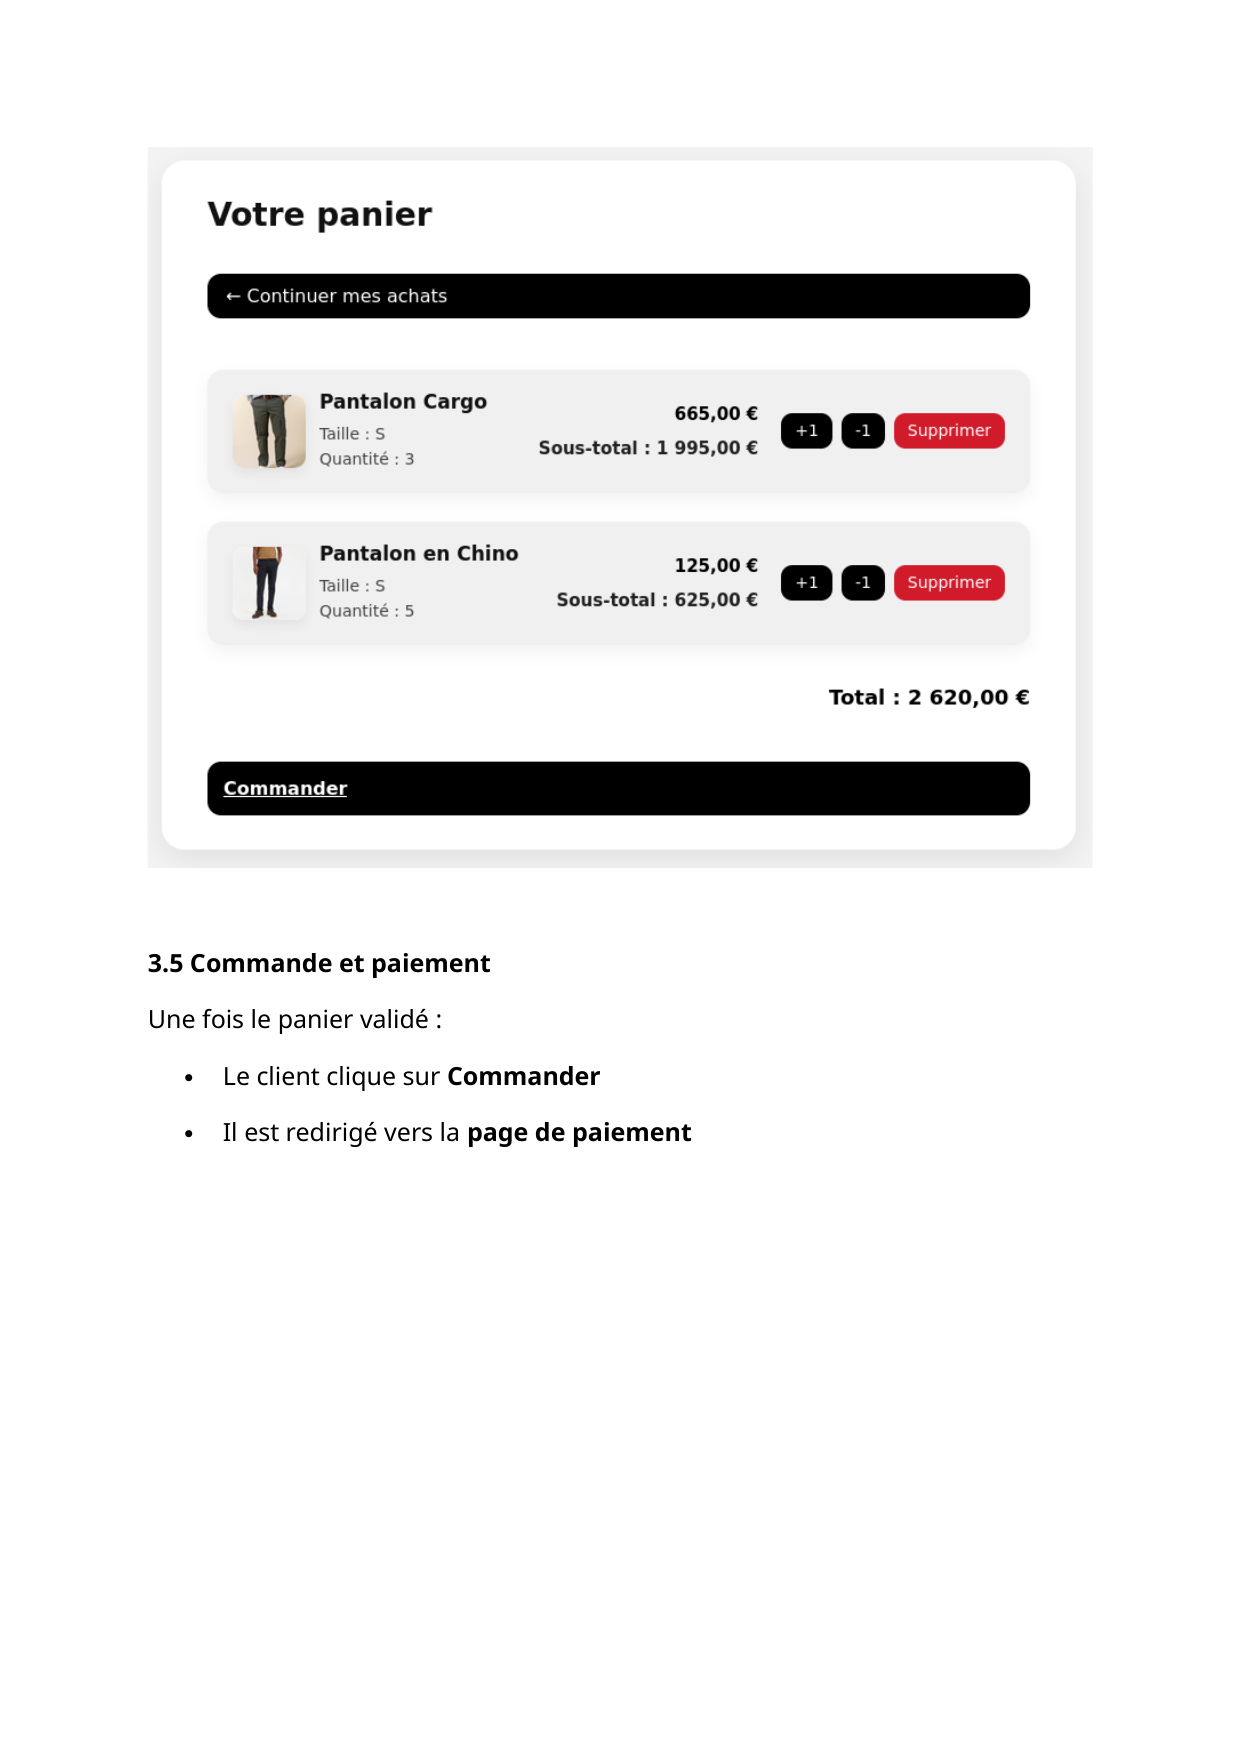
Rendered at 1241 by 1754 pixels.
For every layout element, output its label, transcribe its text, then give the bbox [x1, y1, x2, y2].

text Une fois le panier validé : [148, 1002, 1093, 1036]
list Le client clique sur Commander [185, 1058, 1093, 1092]
picture [147, 147, 1093, 868]
text 3.5 Commande et paiement [148, 946, 1093, 980]
list Il est redirigé vers la page de paiement [185, 1114, 1093, 1148]
